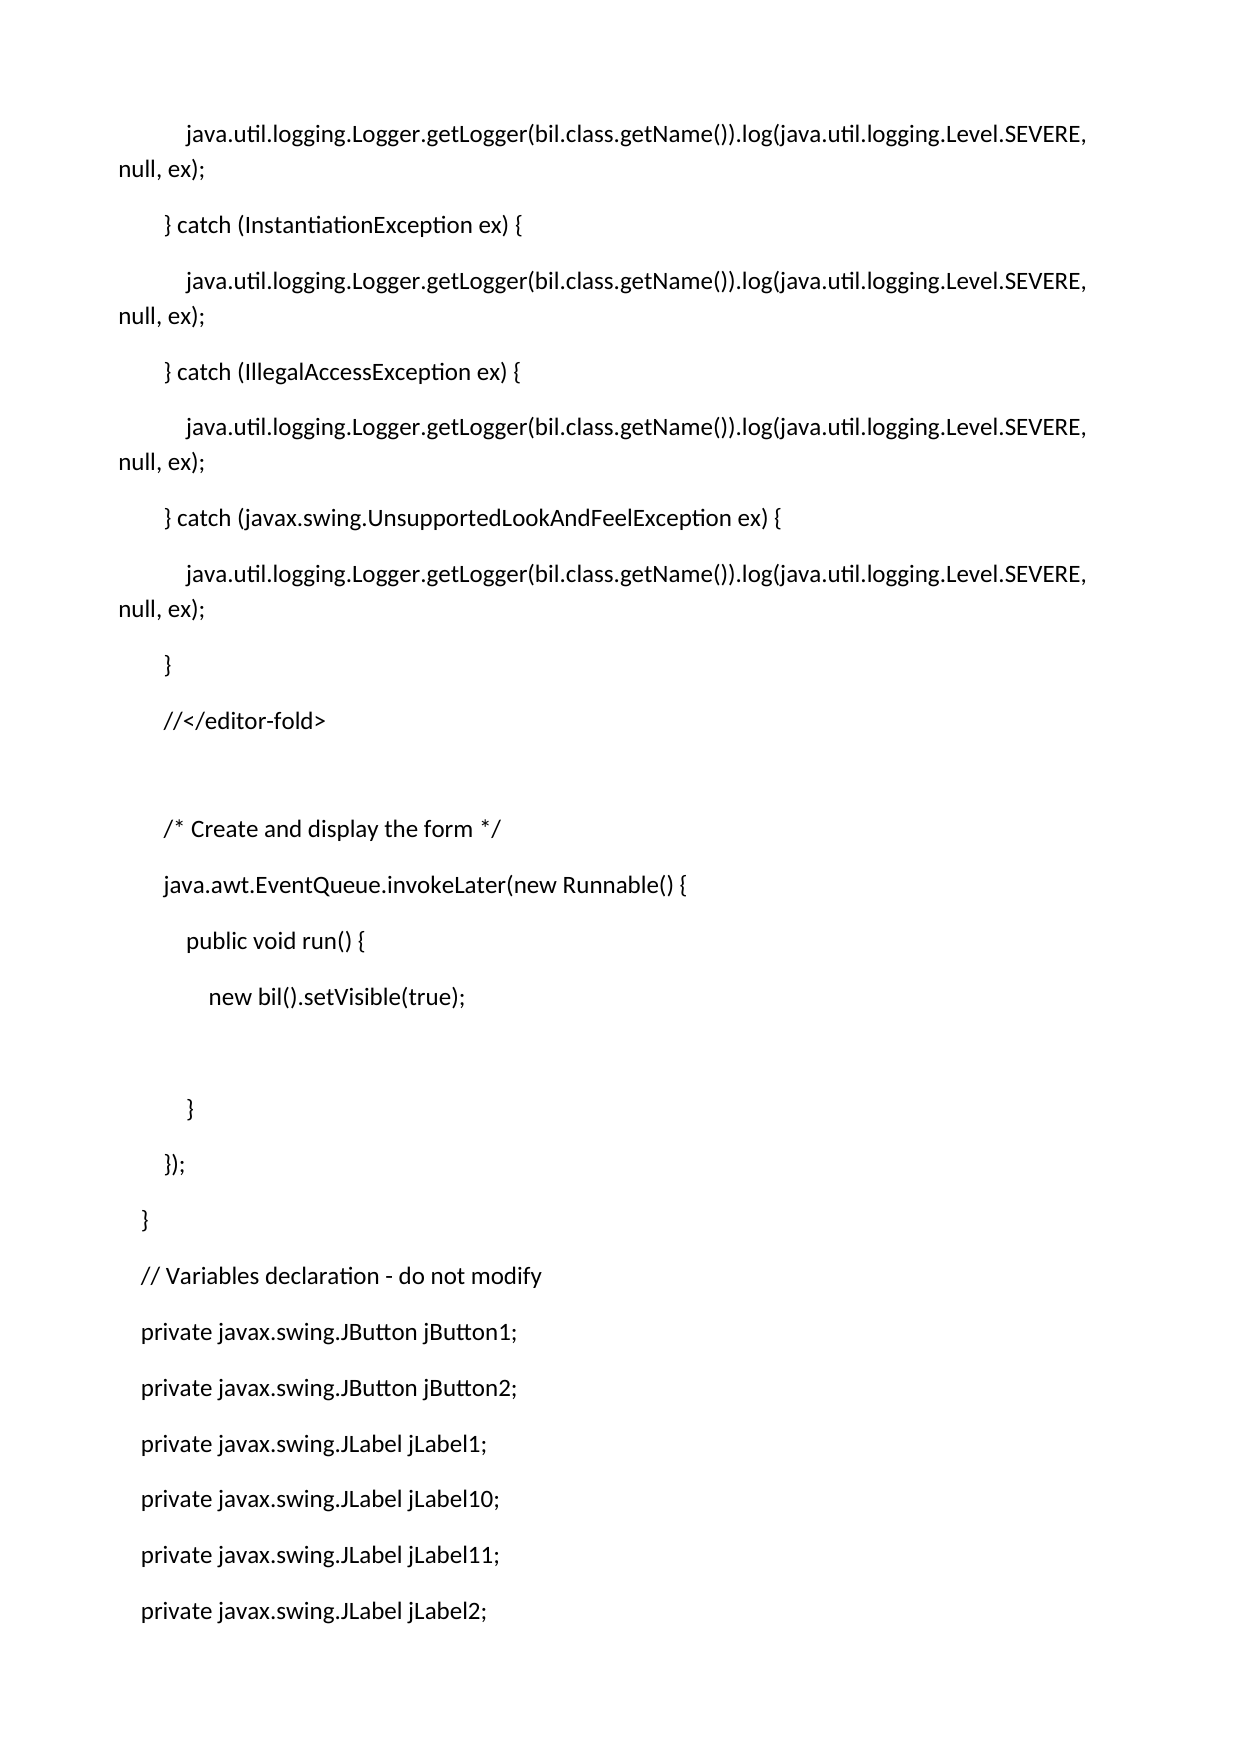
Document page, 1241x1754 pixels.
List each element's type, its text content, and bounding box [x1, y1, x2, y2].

text private javax.swing.JButton jButton2; [118, 1372, 1122, 1402]
text } [118, 1093, 1122, 1123]
text /* Create and display the form */ [118, 814, 1122, 844]
text //</editor-fold> [118, 705, 1122, 735]
text }); [118, 1149, 1122, 1179]
text } catch (IllegalAccessException ex) { [118, 356, 1122, 386]
text } [118, 1204, 1122, 1235]
text private javax.swing.JLabel jLabel2; [118, 1595, 1122, 1626]
text private javax.swing.JLabel jLabel11; [118, 1539, 1122, 1570]
text // Variables declaration - do not modify [118, 1260, 1122, 1291]
text private javax.swing.JLabel jLabel10; [118, 1484, 1122, 1514]
text } catch (InstantiationException ex) { [118, 209, 1122, 239]
text java.util.logging.Logger.getLogger(bil.class.getName()).log(java.util.logging.Level.SEVERE, null, ex); [118, 411, 1122, 477]
text java.util.logging.Logger.getLogger(bil.class.getName()).log(java.util.logging.Level.SEVERE, null, ex); [118, 558, 1122, 624]
text private javax.swing.JButton jButton1; [118, 1316, 1122, 1347]
text java.awt.EventQueue.invokeLater(new Runnable() { [118, 869, 1122, 900]
text } [118, 649, 1122, 679]
text java.util.logging.Logger.getLogger(bil.class.getName()).log(java.util.logging.Level.SEVERE, null, ex); [118, 265, 1122, 330]
text java.util.logging.Logger.getLogger(bil.class.getName()).log(java.util.logging.Level.SEVERE, null, ex); [118, 118, 1122, 184]
text } catch (javax.swing.UnsupportedLookAndFeelException ex) { [118, 502, 1122, 533]
text private javax.swing.JLabel jLabel1; [118, 1428, 1122, 1458]
text new bil().setVisible(true); [118, 981, 1122, 1012]
text public void run() { [118, 925, 1122, 956]
